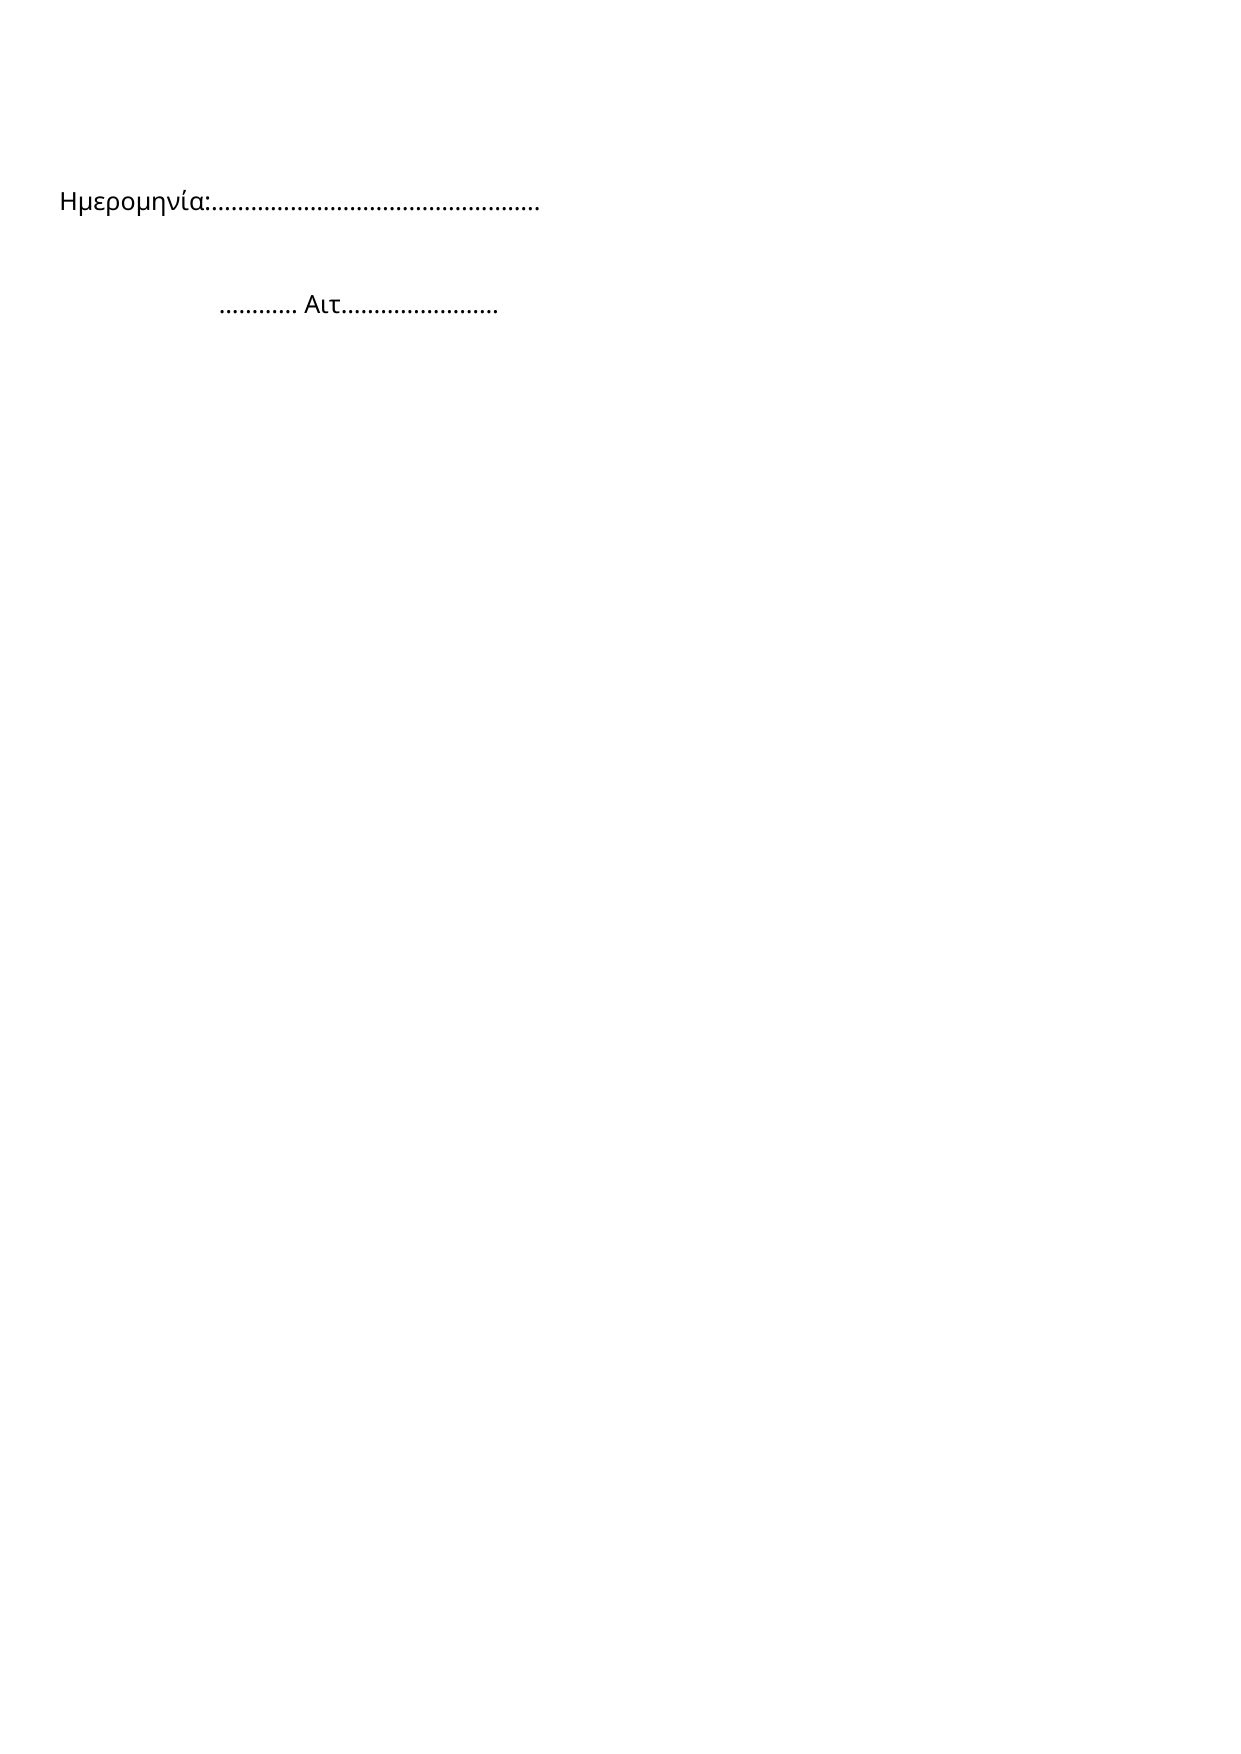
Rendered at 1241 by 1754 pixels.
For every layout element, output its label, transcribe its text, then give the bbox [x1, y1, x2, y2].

text ………… Αιτ…………………… [59, 286, 583, 320]
text Ημερομηνία:………………………………………….. [59, 184, 583, 218]
